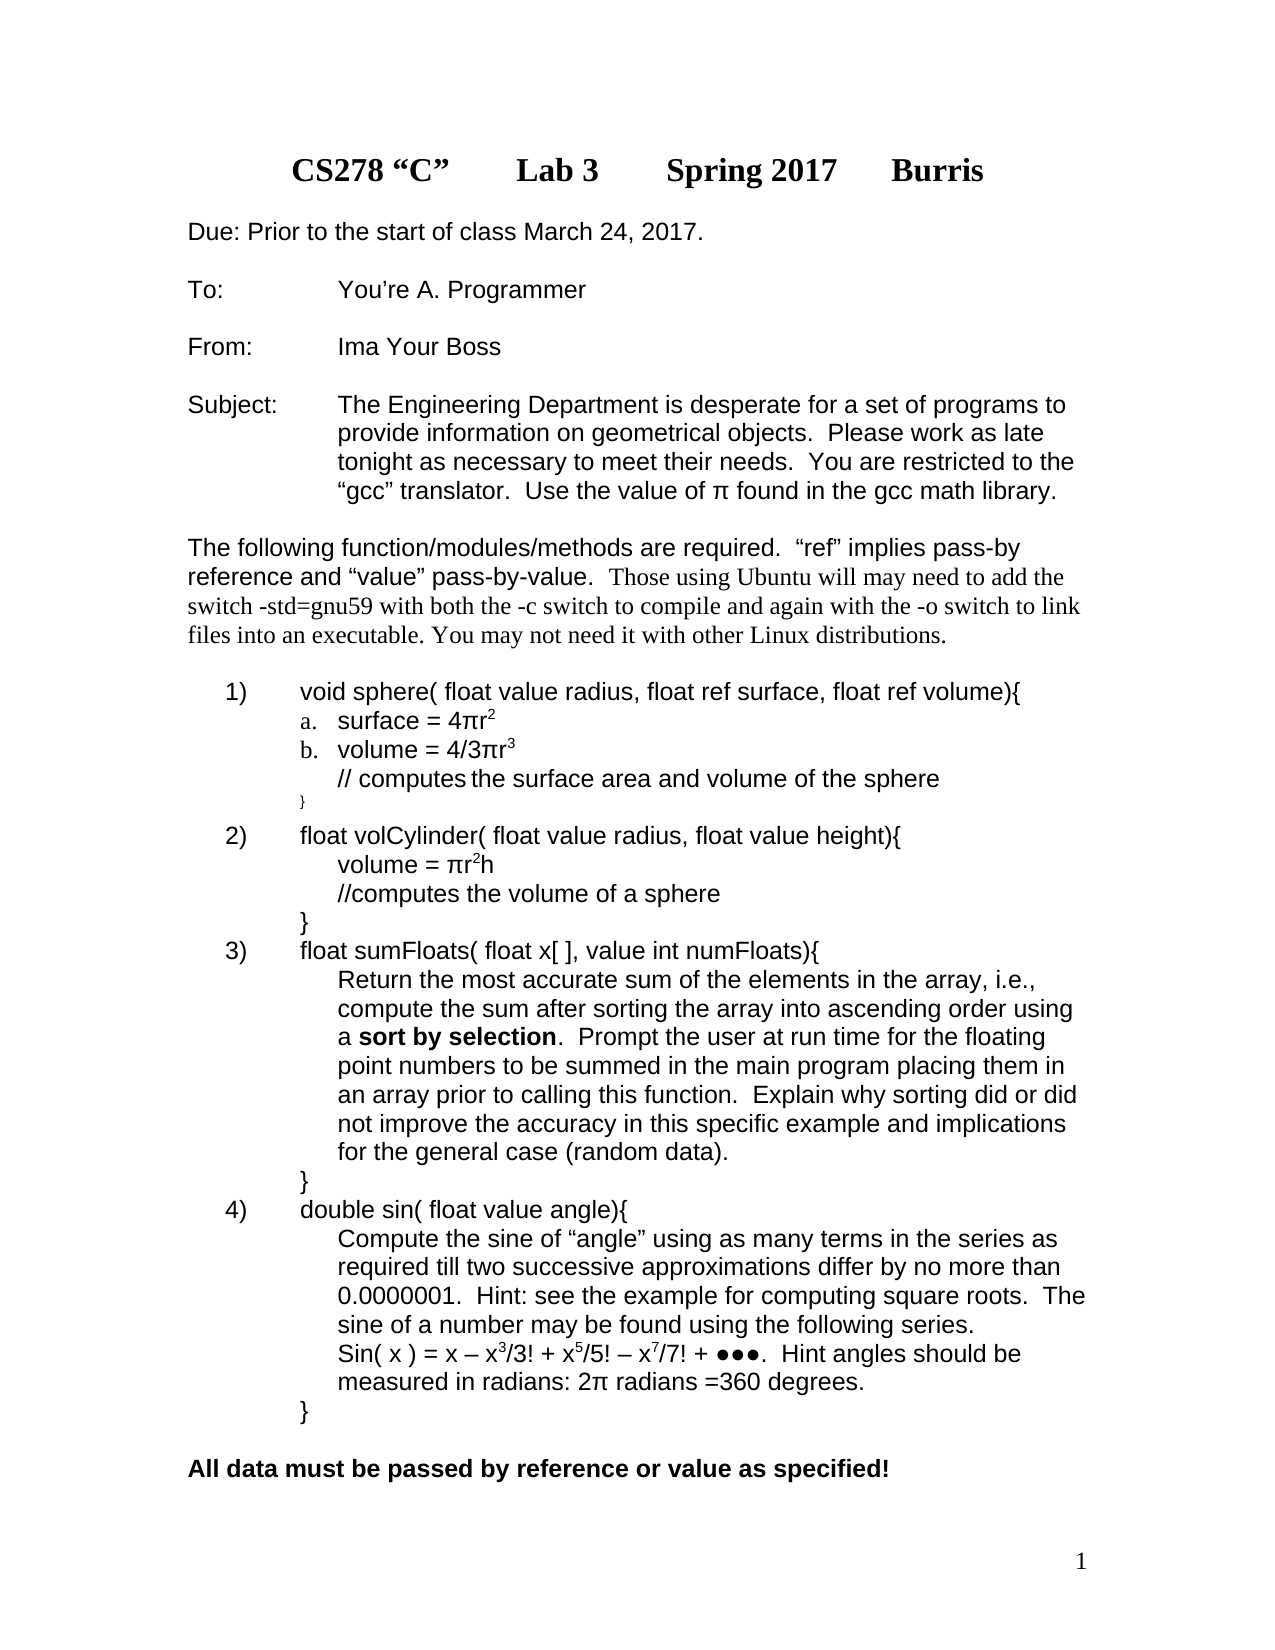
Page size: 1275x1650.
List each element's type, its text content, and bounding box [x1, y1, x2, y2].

text volume = πr2h [300, 850, 1087, 879]
list surface = 4πr2 [300, 706, 1087, 735]
text To: You’re A. Programmer [187, 274, 1087, 303]
text } [300, 907, 1087, 936]
text From: Ima Your Boss [187, 332, 1087, 361]
list void sphere( float value radius, float ref surface, float ref volume){ [225, 677, 1087, 706]
list double sin( float value angle){ [225, 1195, 1087, 1224]
text All data must be passed by reference or value as specified! [187, 1454, 1087, 1482]
text // computes the surface area and volume of the sphere [337, 764, 1087, 792]
list float volCylinder( float value radius, float value height){ [225, 821, 1087, 850]
text The following function/modules/methods are required. “ref” implies pass-by reference and “value” pass-by-value. Those using Ubuntu will may need to add the switch -std=gnu59 with both the -c switch to compile and again with the -o switch to link files into an executable. You may not need it with other Linux distributions. [187, 533, 1087, 648]
list volume = 4/3πr3 [300, 735, 1087, 764]
text } [300, 792, 1087, 821]
text Sin( x ) = x – x3/3! + x5/5! – x7/7! + ●●●. Hint angles should be measured in radians: 2π radians =360 degrees. [337, 1339, 1087, 1396]
text Compute the sine of “angle” using as many terms in the series as required till two successive approximations differ by no more than 0.0000001. Hint: see the example for computing square roots. The sine of a number may be found using the following series. [337, 1224, 1087, 1339]
text CS278 “C” Lab 3 Spring 2017 Burris [187, 150, 1087, 188]
text } [300, 1396, 1087, 1425]
text Subject: The Engineering Department is desperate for a set of programs to provide information on geometrical objects. Please work as late tonight as necessary to meet their needs. You are restricted to the “gcc” translator. Use the value of π found in the gcc math library. [187, 389, 1087, 504]
text } [300, 1166, 1087, 1195]
text Return the most accurate sum of the elements in the array, i.e., compute the sum after sorting the array into ascending order using a sort by selection. Prompt the user at run time for the floating point numbers to be summed in the main program placing them in an array prior to calling this function. Explain why sorting did or did not improve the accuracy in this specific example and implications for the general case (random data). [337, 965, 1087, 1166]
text //computes the volume of a sphere [300, 879, 1087, 907]
list float sumFloats( float x[ ], value int numFloats){ [225, 936, 1087, 965]
text Due: Prior to the start of class March 24, 2017. [187, 217, 1087, 246]
